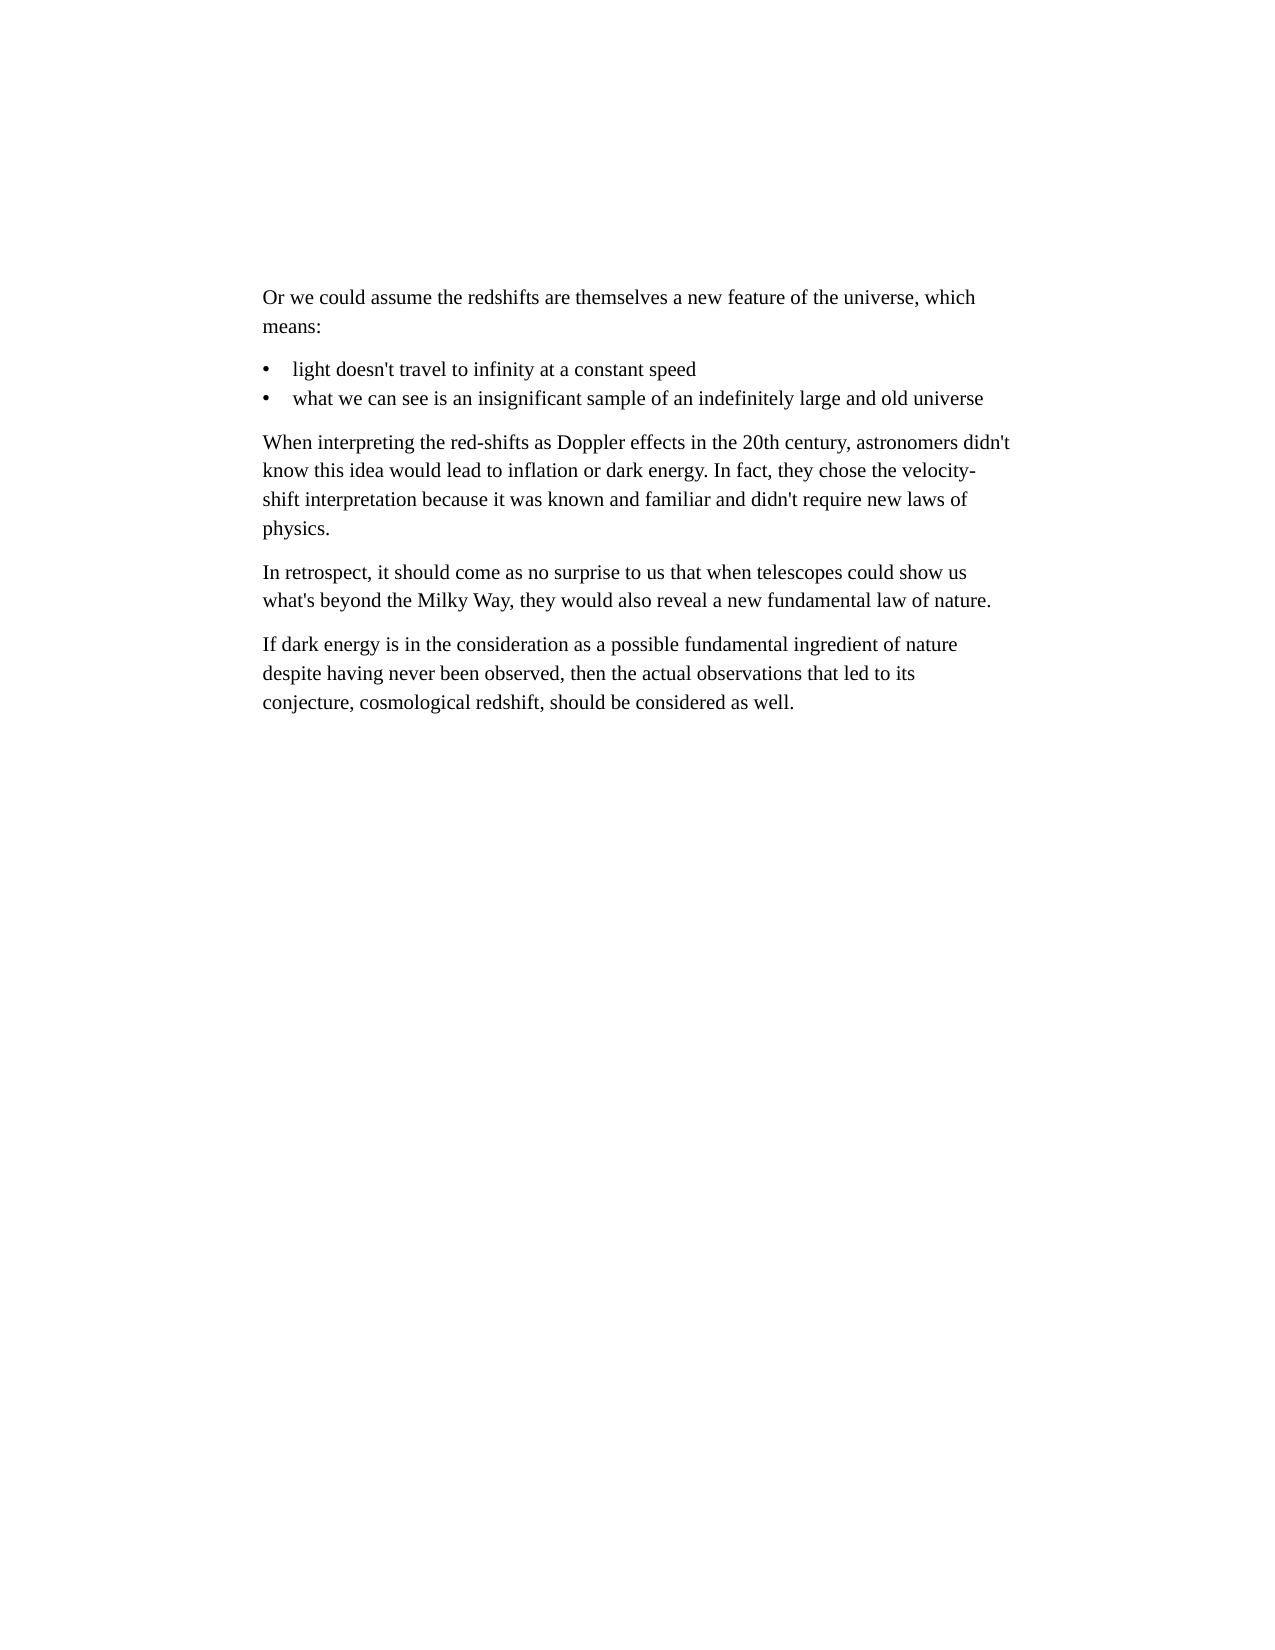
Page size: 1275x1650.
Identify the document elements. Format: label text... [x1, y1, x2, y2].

text In retrospect, it should come as no surprise to us that when telescopes could show us what's beyond the Milky Way, they would also reveal a new fundamental law of nature. [262, 559, 1012, 612]
text If dark energy is in the consideration as a possible fundamental ingredient of nature despite having never been observed, then the actual observations that led to its conjecture, cosmological redshift, should be considered as well. [262, 632, 1012, 714]
list what we can see is an insignificant sample of an indefinitely large and old universe [262, 386, 1012, 410]
text Or we could assume the redshifts are themselves a new feature of the universe, which means: [262, 285, 1012, 338]
text When interpreting the red-shifts as Doppler effects in the 20th century, astronomers didn't know this idea would lead to inflation or dark energy. In fact, they chose the velocity-shift interpretation because it was known and familiar and didn't require new laws of physics. [262, 429, 1012, 540]
list light doesn't travel to infinity at a constant speed [262, 357, 1012, 381]
